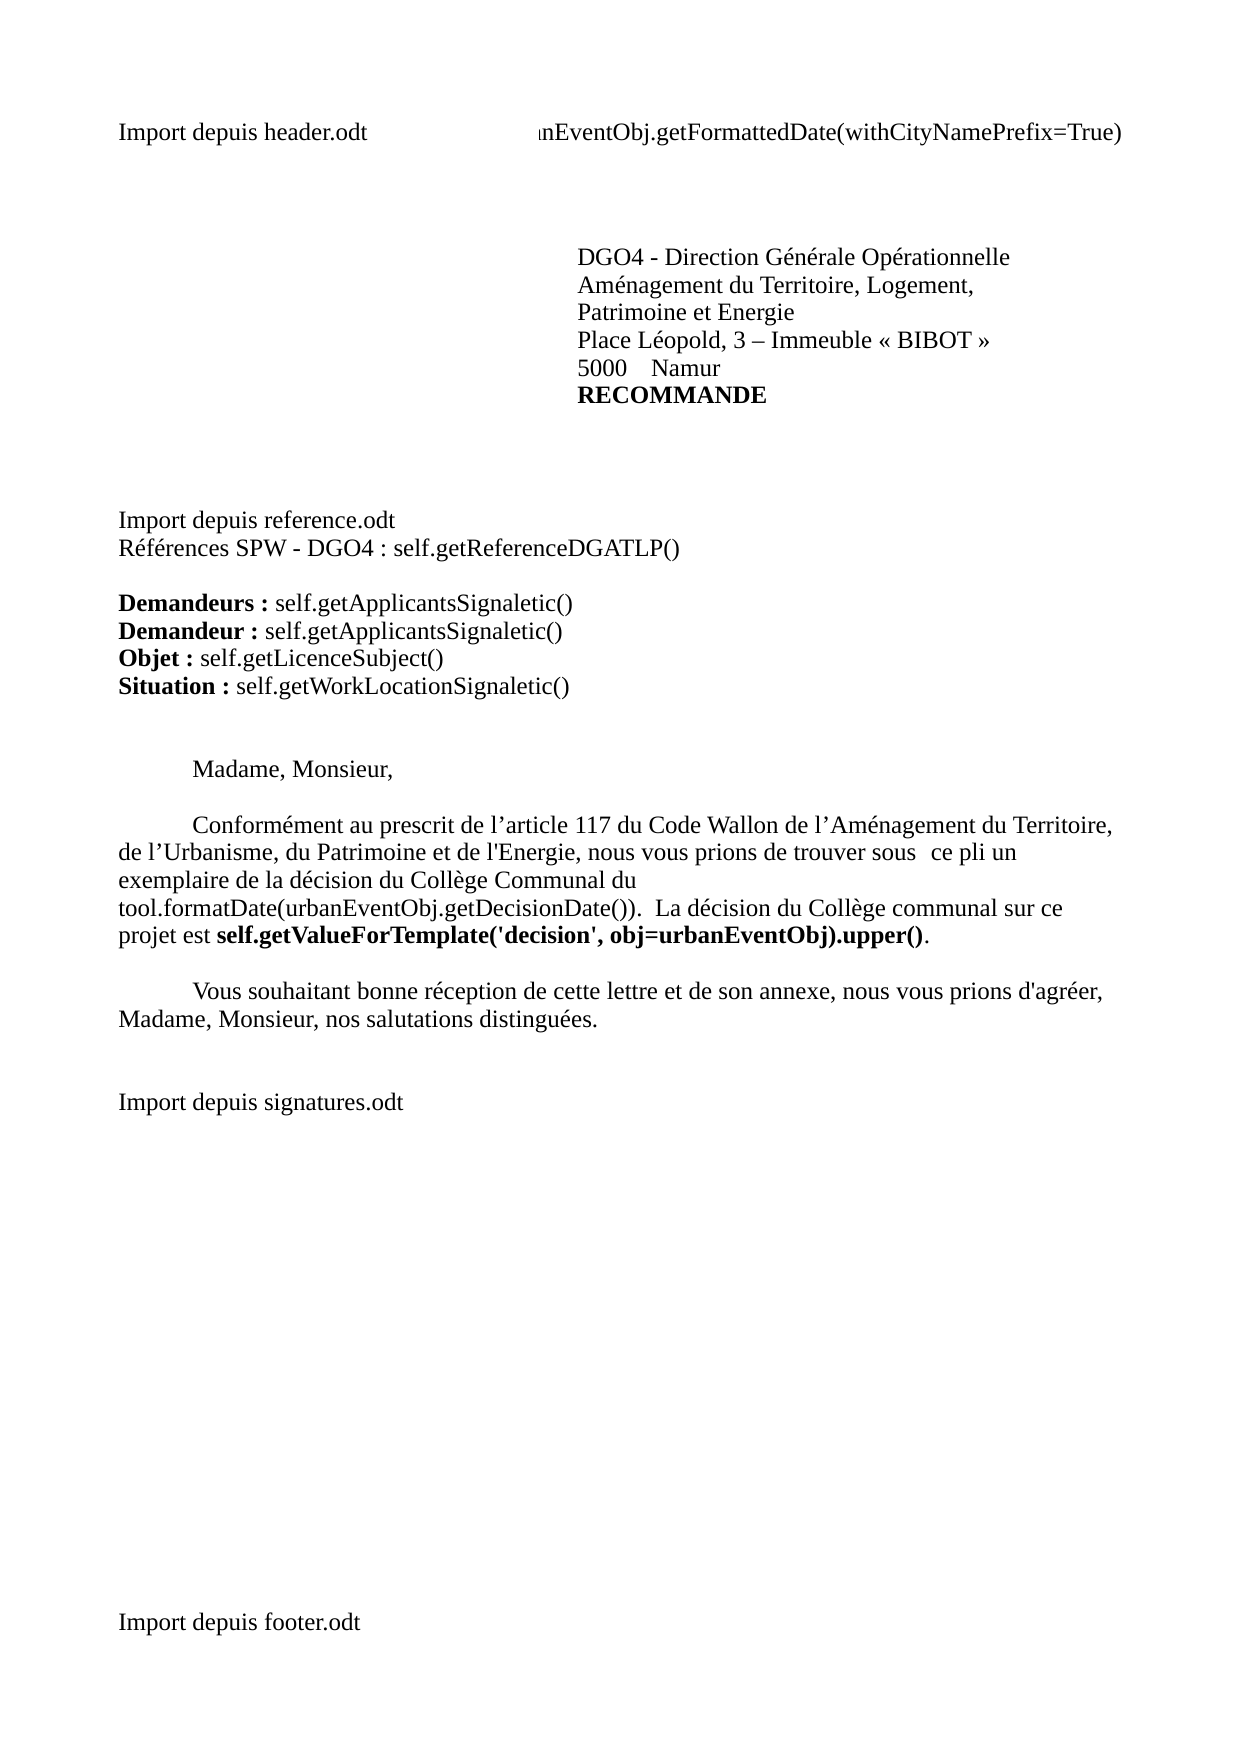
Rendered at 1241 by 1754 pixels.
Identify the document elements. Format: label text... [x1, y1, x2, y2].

text DGO4 - Direction Générale Opérationnelle [577, 243, 1028, 271]
text Madame, Monsieur, [118, 755, 1122, 783]
text Import depuis header.odt [118, 118, 539, 146]
text Aménagement du Territoire, Logement, Patrimoine et Energie [577, 271, 1028, 326]
text Conformément au prescrit de l’article 117 du Code Wallon de l’Aménagement du Territoire, de l’Urbanisme, du Patrimoine et de l'Energie, nous vous prions de trouver sous ce pli un exemplaire de la décision du Collège Communal du tool.formatDate(urbanEventObj.getDecisionDate()). La décision du Collège communal sur ce projet est self.getValueForTemplate('decision', obj=urbanEventObj).upper(). [118, 811, 1122, 949]
text Demandeur : self.getApplicantsSignaletic() [118, 617, 1122, 644]
text Import depuis reference.odt [118, 506, 1122, 534]
text Place Léopold, 3 – Immeuble « BIBOT » [577, 326, 1028, 354]
text Import depuis signatures.odt [118, 1088, 1122, 1116]
text Vous souhaitant bonne réception de cette lettre et de son annexe, nous vous prions d'agréer, Madame, Monsieur, nos salutations distinguées. [118, 977, 1122, 1032]
text Objet : self.getLicenceSubject() [118, 644, 1122, 672]
text Demandeurs : self.getApplicantsSignaletic() [118, 589, 1122, 617]
text Références SPW - DGO4 : self.getReferenceDGATLP() [118, 534, 1122, 561]
title RECOMMANDE [577, 382, 1028, 409]
text Situation : self.getWorkLocationSignaletic() [118, 672, 1122, 700]
text 5000 Namur [577, 354, 1028, 382]
text urbanEventObj.getFormattedDate(withCityNamePrefix=True) [118, 118, 1122, 427]
